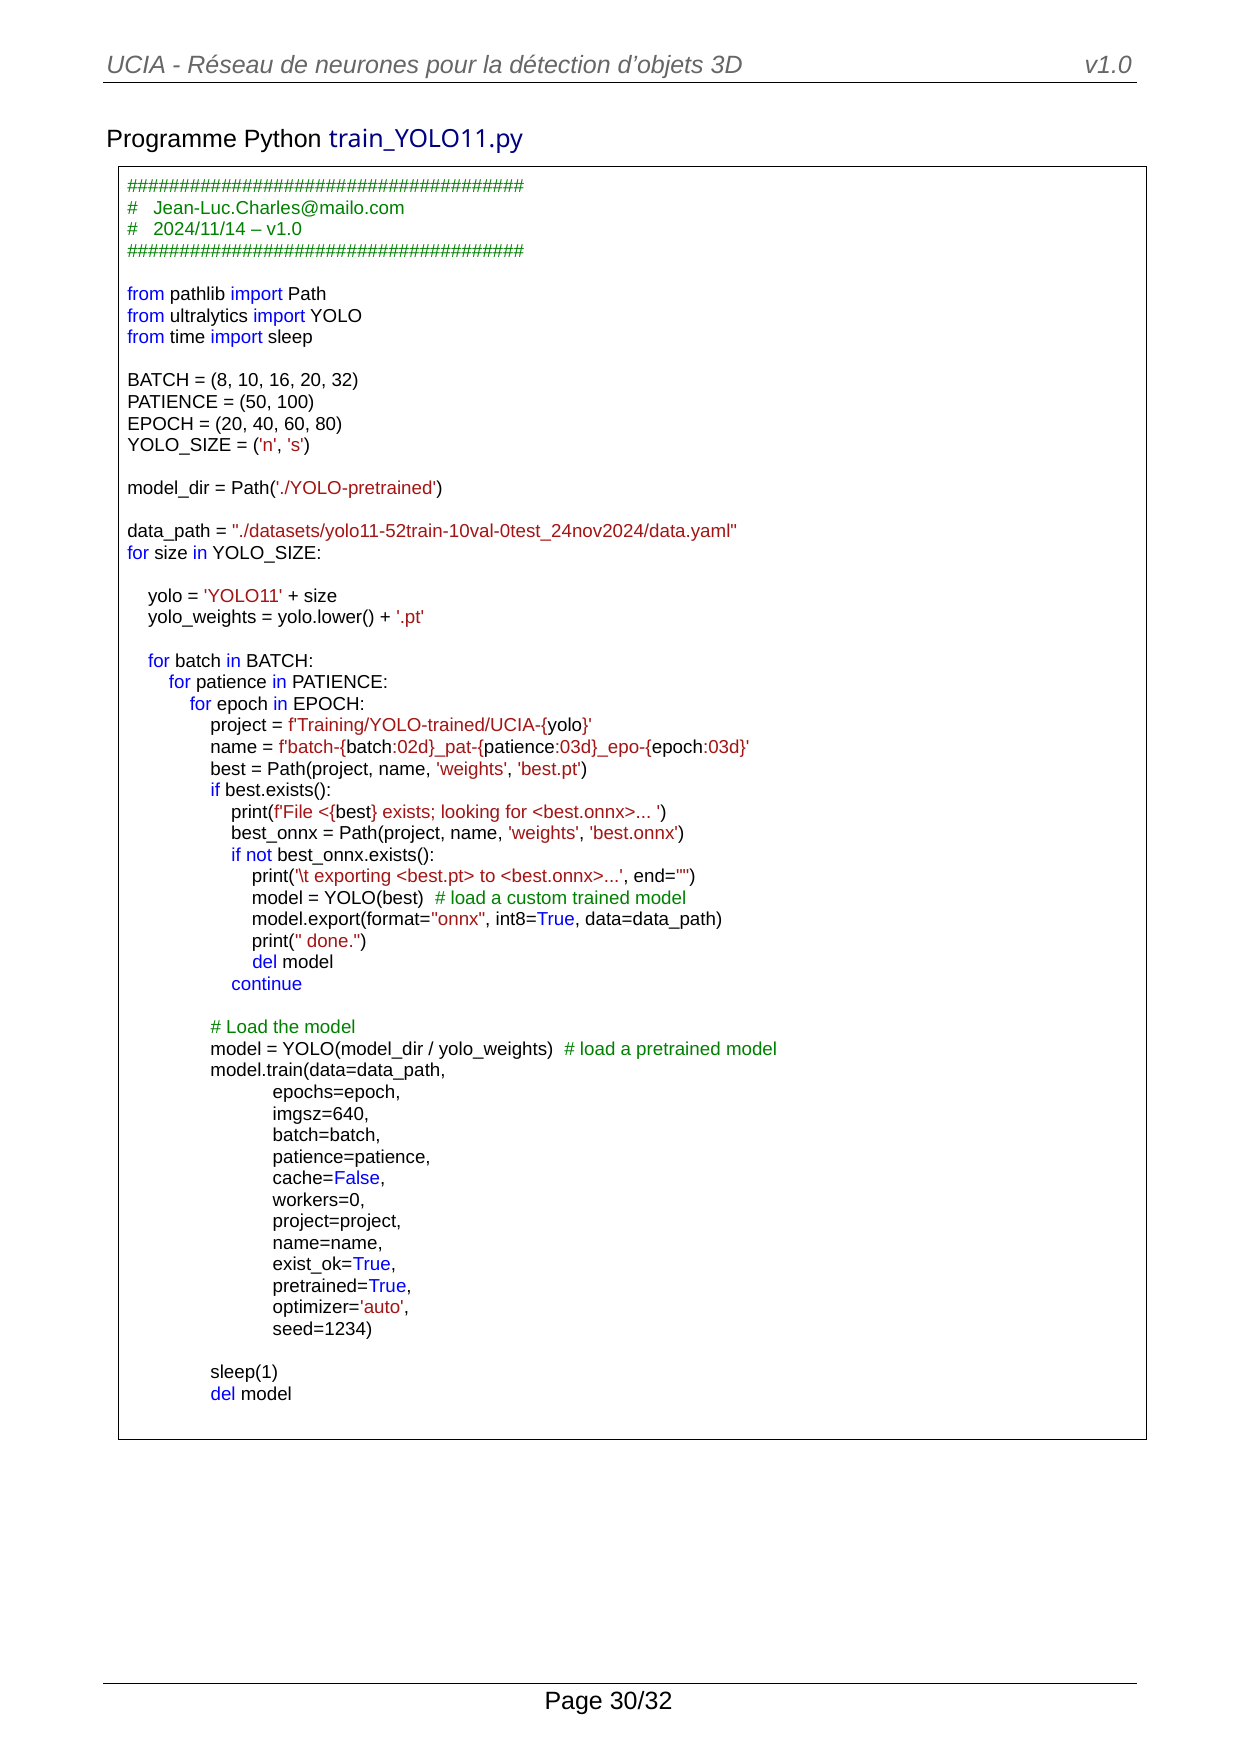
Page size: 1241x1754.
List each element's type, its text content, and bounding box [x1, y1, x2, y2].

text from time import sleep [127, 326, 1137, 348]
text for patience in PATIENCE: [127, 671, 1137, 693]
text yolo = 'YOLO11' + size [127, 585, 1137, 606]
text if best.exists(): [127, 779, 1137, 800]
text from ultralytics import YOLO [127, 304, 1137, 326]
text continue [127, 973, 1137, 994]
text best = Path(project, name, 'weights', 'best.pt') [127, 757, 1137, 779]
text seed=1234) [127, 1318, 1137, 1339]
text # 2024/11/14 – v1.0 [127, 218, 1137, 240]
text workers=0, [127, 1188, 1137, 1210]
text model.export(format="onnx", int8=True, data=data_path) [127, 908, 1137, 930]
text model.train(data=data_path, [127, 1059, 1137, 1081]
text exist_ok=True, [127, 1253, 1137, 1275]
text batch=batch, [127, 1124, 1137, 1145]
text for batch in BATCH: [127, 649, 1137, 671]
text project = f'Training/YOLO-trained/UCIA-{yolo}' [127, 714, 1137, 736]
text sleep(1) [127, 1361, 1137, 1383]
text print(f'File <{best} exists; looking for <best.onnx>... ') [127, 800, 1137, 822]
text for size in YOLO_SIZE: [127, 542, 1137, 563]
text project=project, [127, 1210, 1137, 1232]
text Programme Python train_YOLO11.py [106, 120, 1134, 154]
text ###################################### [127, 175, 1137, 197]
text PATIENCE = (50, 100) [127, 391, 1137, 412]
text for epoch in EPOCH: [127, 693, 1137, 714]
text optimizer='auto', [127, 1296, 1137, 1318]
text pretrained=True, [127, 1275, 1137, 1296]
text model_dir = Path('./YOLO-pretrained') [127, 477, 1137, 498]
text print(" done.") [127, 930, 1137, 951]
text cache=False, [127, 1167, 1137, 1188]
text BATCH = (8, 10, 16, 20, 32) [127, 369, 1137, 391]
text if not best_onnx.exists(): [127, 843, 1137, 865]
text name = f'batch-{batch:02d}_pat-{patience:03d}_epo-{epoch:03d}' [127, 736, 1137, 757]
text imgsz=640, [127, 1102, 1137, 1124]
text epochs=epoch, [127, 1081, 1137, 1102]
text # Load the model [127, 1016, 1137, 1038]
text model = YOLO(best) # load a custom trained model [127, 887, 1137, 908]
text del model [127, 1383, 1137, 1404]
text del model [127, 951, 1137, 973]
text # Jean-Luc.Charles@mailo.com [127, 197, 1137, 218]
text yolo_weights = yolo.lower() + '.pt' [127, 606, 1137, 628]
text patience=patience, [127, 1145, 1137, 1167]
text from pathlib import Path [127, 283, 1137, 304]
text print('\t exporting <best.pt> to <best.onnx>...', end="") [127, 865, 1137, 887]
text ###################################### [127, 240, 1137, 261]
text name=name, [127, 1232, 1137, 1253]
text EPOCH = (20, 40, 60, 80) [127, 412, 1137, 434]
text model = YOLO(model_dir / yolo_weights) # load a pretrained model [127, 1038, 1137, 1059]
text best_onnx = Path(project, name, 'weights', 'best.onnx') [127, 822, 1137, 843]
text data_path = "./datasets/yolo11-52train-10val-0test_24nov2024/data.yaml" [127, 520, 1137, 542]
text YOLO_SIZE = ('n', 's') [127, 434, 1137, 455]
